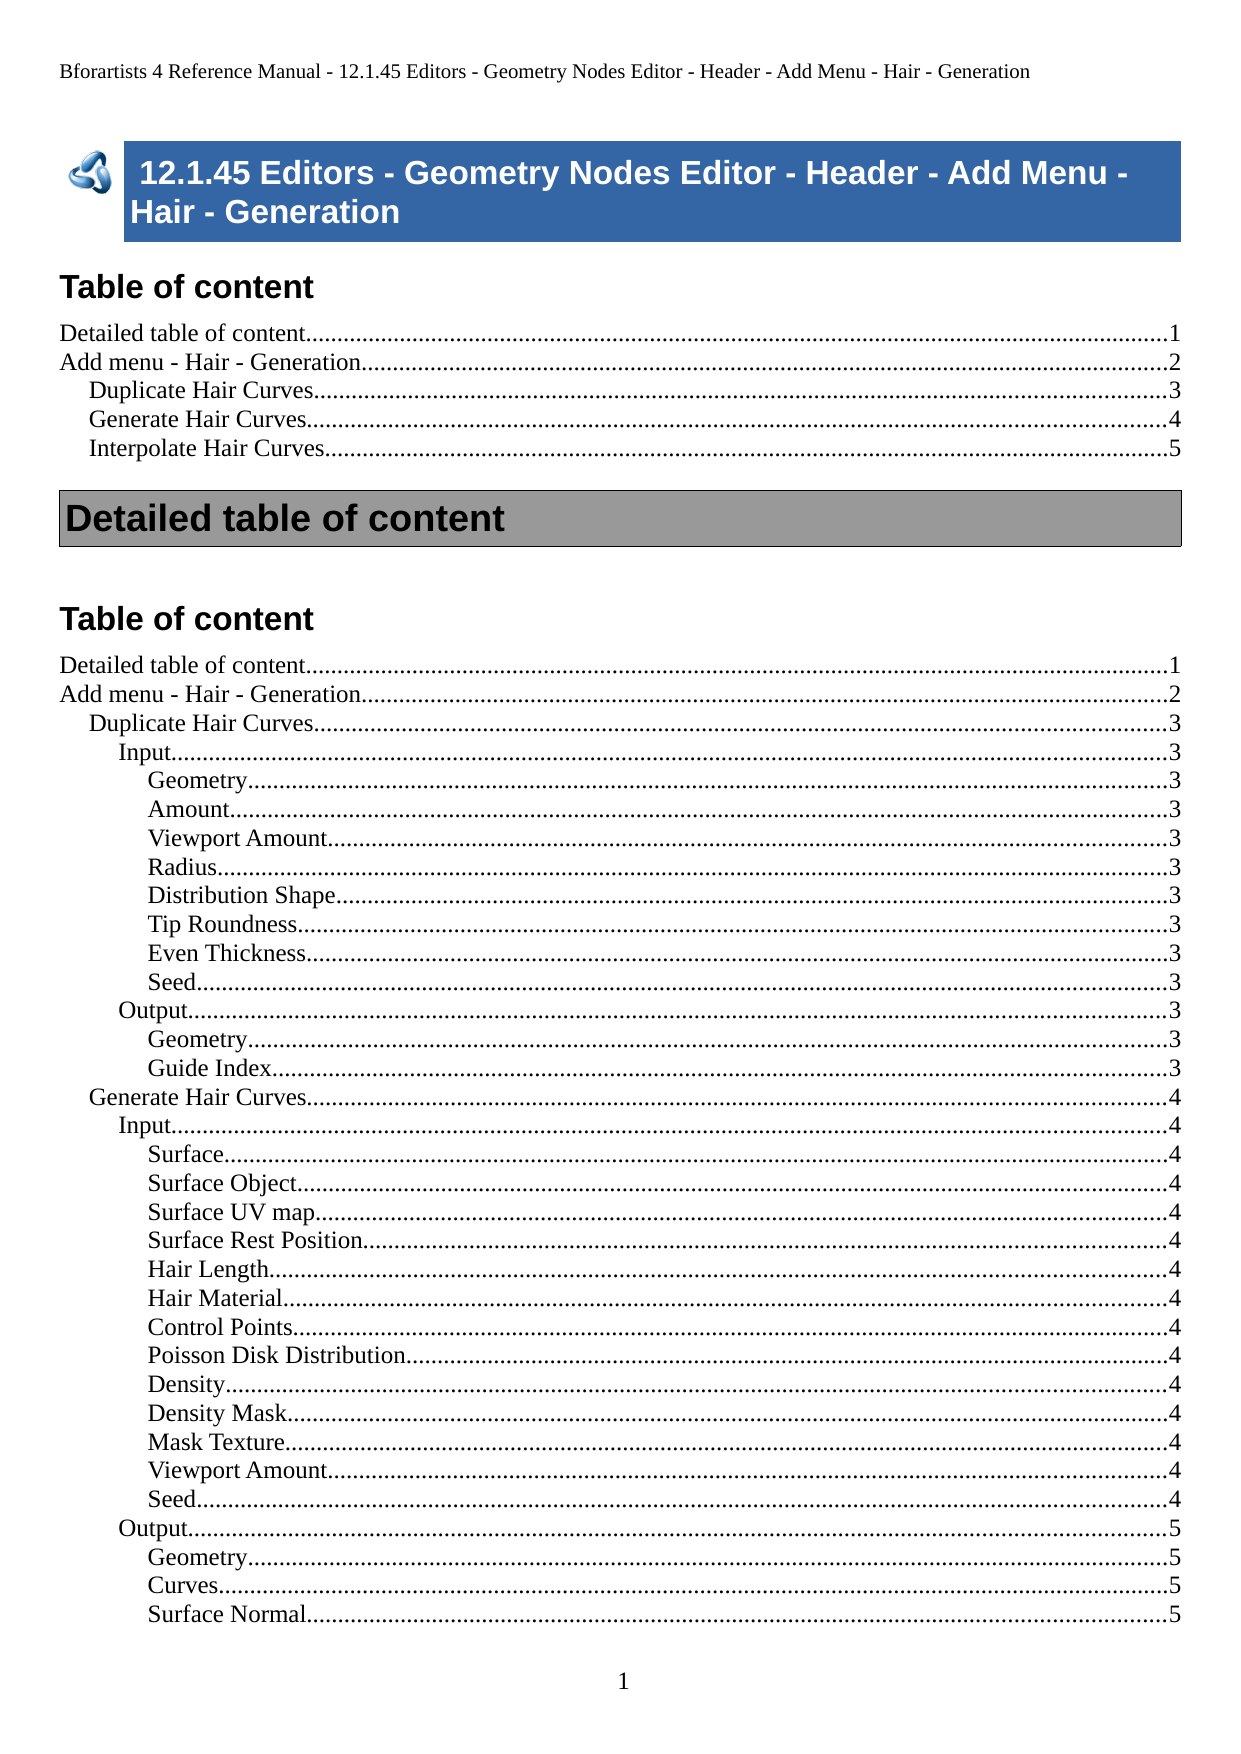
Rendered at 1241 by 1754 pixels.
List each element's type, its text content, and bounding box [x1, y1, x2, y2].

text Detailed table of content 1 [59, 650, 1181, 679]
text Geometry 3 [147, 765, 1181, 794]
text Viewport Amount 3 [147, 823, 1181, 852]
text Hair Length 4 [147, 1254, 1181, 1283]
text Seed 4 [147, 1484, 1181, 1513]
picture [65, 147, 114, 197]
text Radius 3 [147, 852, 1181, 880]
text Duplicate Hair Curves 3 [88, 375, 1181, 404]
text Input 4 [118, 1110, 1181, 1139]
text Viewport Amount 4 [147, 1455, 1181, 1484]
text Density Mask 4 [147, 1398, 1181, 1427]
text Even Thickness 3 [147, 938, 1181, 967]
text Amount 3 [147, 794, 1181, 823]
table_header Detailed table of content [60, 491, 1181, 546]
text Mask Texture 4 [147, 1427, 1181, 1455]
text Interpolate Hair Curves 5 [88, 433, 1181, 462]
subtitle Table of content [59, 599, 1181, 638]
text Tip Roundness 3 [147, 909, 1181, 938]
table_header [59, 141, 124, 242]
text Density 4 [147, 1369, 1181, 1398]
text Surface Object 4 [147, 1168, 1181, 1197]
text Output 5 [118, 1513, 1181, 1542]
text Geometry 5 [147, 1542, 1181, 1570]
text Control Points 4 [147, 1312, 1181, 1340]
text Guide Index 3 [147, 1053, 1181, 1082]
table_header 12.1.45 Editors - Geometry Nodes Editor - Header - Add Menu - Hair - Generation [124, 141, 1181, 242]
text Input 3 [118, 737, 1181, 765]
text Add menu - Hair - Generation 2 [59, 679, 1181, 708]
text Hair Material 4 [147, 1283, 1181, 1312]
text Surface 4 [147, 1139, 1181, 1168]
text Seed 3 [147, 967, 1181, 995]
text Add menu - Hair - Generation 2 [59, 347, 1181, 375]
text Geometry 3 [147, 1024, 1181, 1053]
text Generate Hair Curves 4 [88, 1082, 1181, 1110]
text Generate Hair Curves 4 [88, 404, 1181, 433]
text Poisson Disk Distribution 4 [147, 1340, 1181, 1369]
text Output 3 [118, 995, 1181, 1024]
text Duplicate Hair Curves 3 [88, 708, 1181, 737]
text Surface Normal 5 [147, 1599, 1181, 1628]
text Detailed table of content 1 [59, 318, 1181, 347]
text Distribution Shape 3 [147, 880, 1181, 909]
text Surface UV map 4 [147, 1197, 1181, 1225]
subtitle Table of content [59, 267, 1181, 305]
text Surface Rest Position 4 [147, 1225, 1181, 1254]
text Curves 5 [147, 1570, 1181, 1599]
